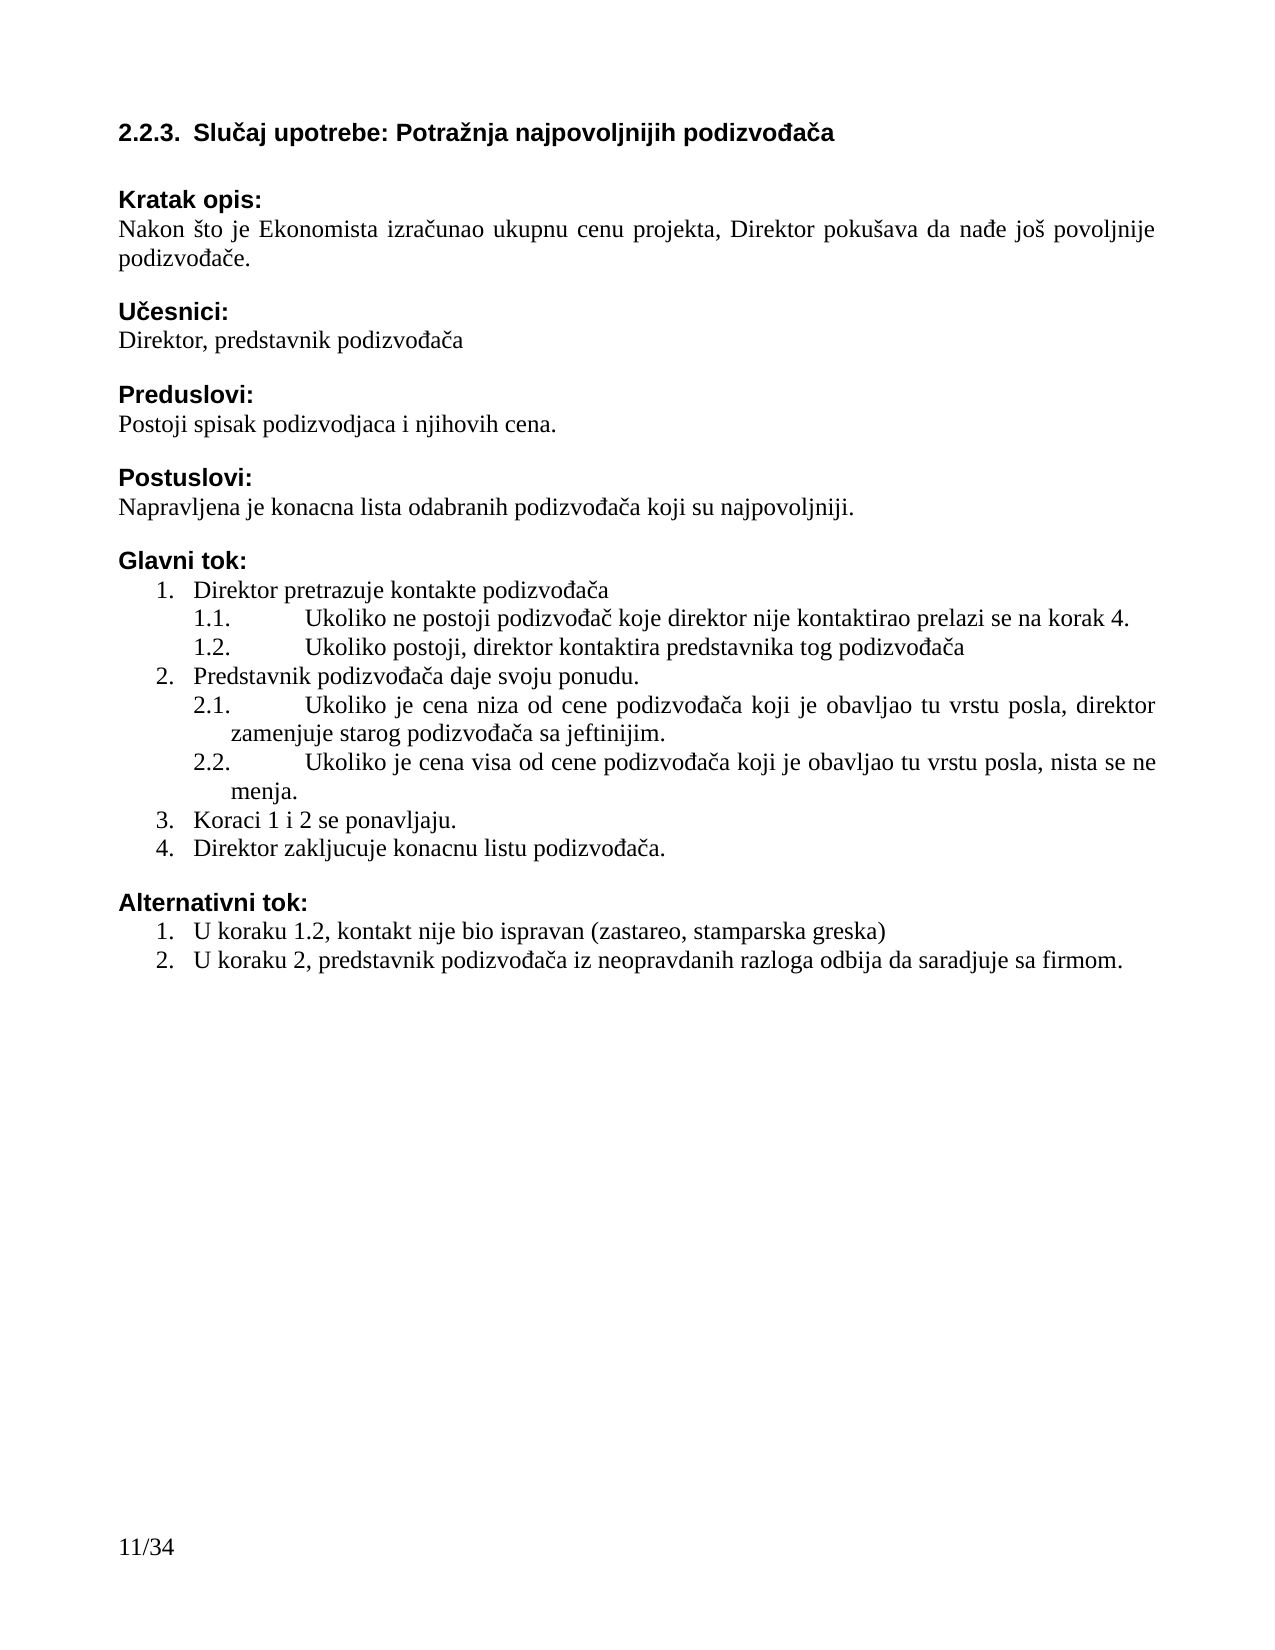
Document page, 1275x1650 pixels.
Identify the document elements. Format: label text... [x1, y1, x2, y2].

list Koraci 1 i 2 se ponavljaju. [156, 805, 1157, 833]
list Ukoliko postoji, direktor kontaktira predstavnika tog podizvođača [193, 632, 1157, 661]
text Postoji spisak podizvodjaca i njihovih cena. [118, 409, 1157, 437]
subtitle Glavni tok: [118, 546, 1157, 575]
list Direktor zakljucuje konacnu listu podizvođača. [156, 833, 1157, 862]
subtitle Kratak opis: [118, 185, 1157, 214]
subtitle Slučaj upotrebe: Potražnja najpovoljnijih podizvođača [118, 118, 1157, 147]
subtitle Učesnici: [118, 297, 1157, 326]
subtitle Preduslovi: [118, 380, 1157, 409]
list U koraku 1.2, kontakt nije bio ispravan (zastareo, stamparska greska) [156, 916, 1157, 945]
subtitle Postuslovi: [118, 463, 1157, 492]
subtitle Alternativni tok: [118, 888, 1157, 916]
list U koraku 2, predstavnik podizvođača iz neopravdanih razloga odbija da saradjuje sa firmom. [156, 945, 1157, 974]
list Direktor pretrazuje kontakte podizvođača [156, 575, 1157, 603]
text Direktor, predstavnik podizvođača [118, 326, 1157, 354]
list Ukoliko je cena niza od cene podizvođača koji je obavljao tu vrstu posla, direktor zamenjuje starog podizvođača sa jeftinijim. [193, 690, 1157, 747]
list Ukoliko je cena visa od cene podizvođača koji je obavljao tu vrstu posla, nista se ne menja. [193, 747, 1157, 805]
list Ukoliko ne postoji podizvođač koje direktor nije kontaktirao prelazi se na korak 4. [193, 603, 1157, 632]
text Nakon što je Ekonomista izračunao ukupnu cenu projekta, Direktor pokušava da nađe još povoljnije podizvođače. [118, 214, 1157, 271]
text Napravljena je konacna lista odabranih podizvođača koji su najpovoljniji. [118, 492, 1157, 520]
list Predstavnik podizvođača daje svoju ponudu. [156, 661, 1157, 690]
